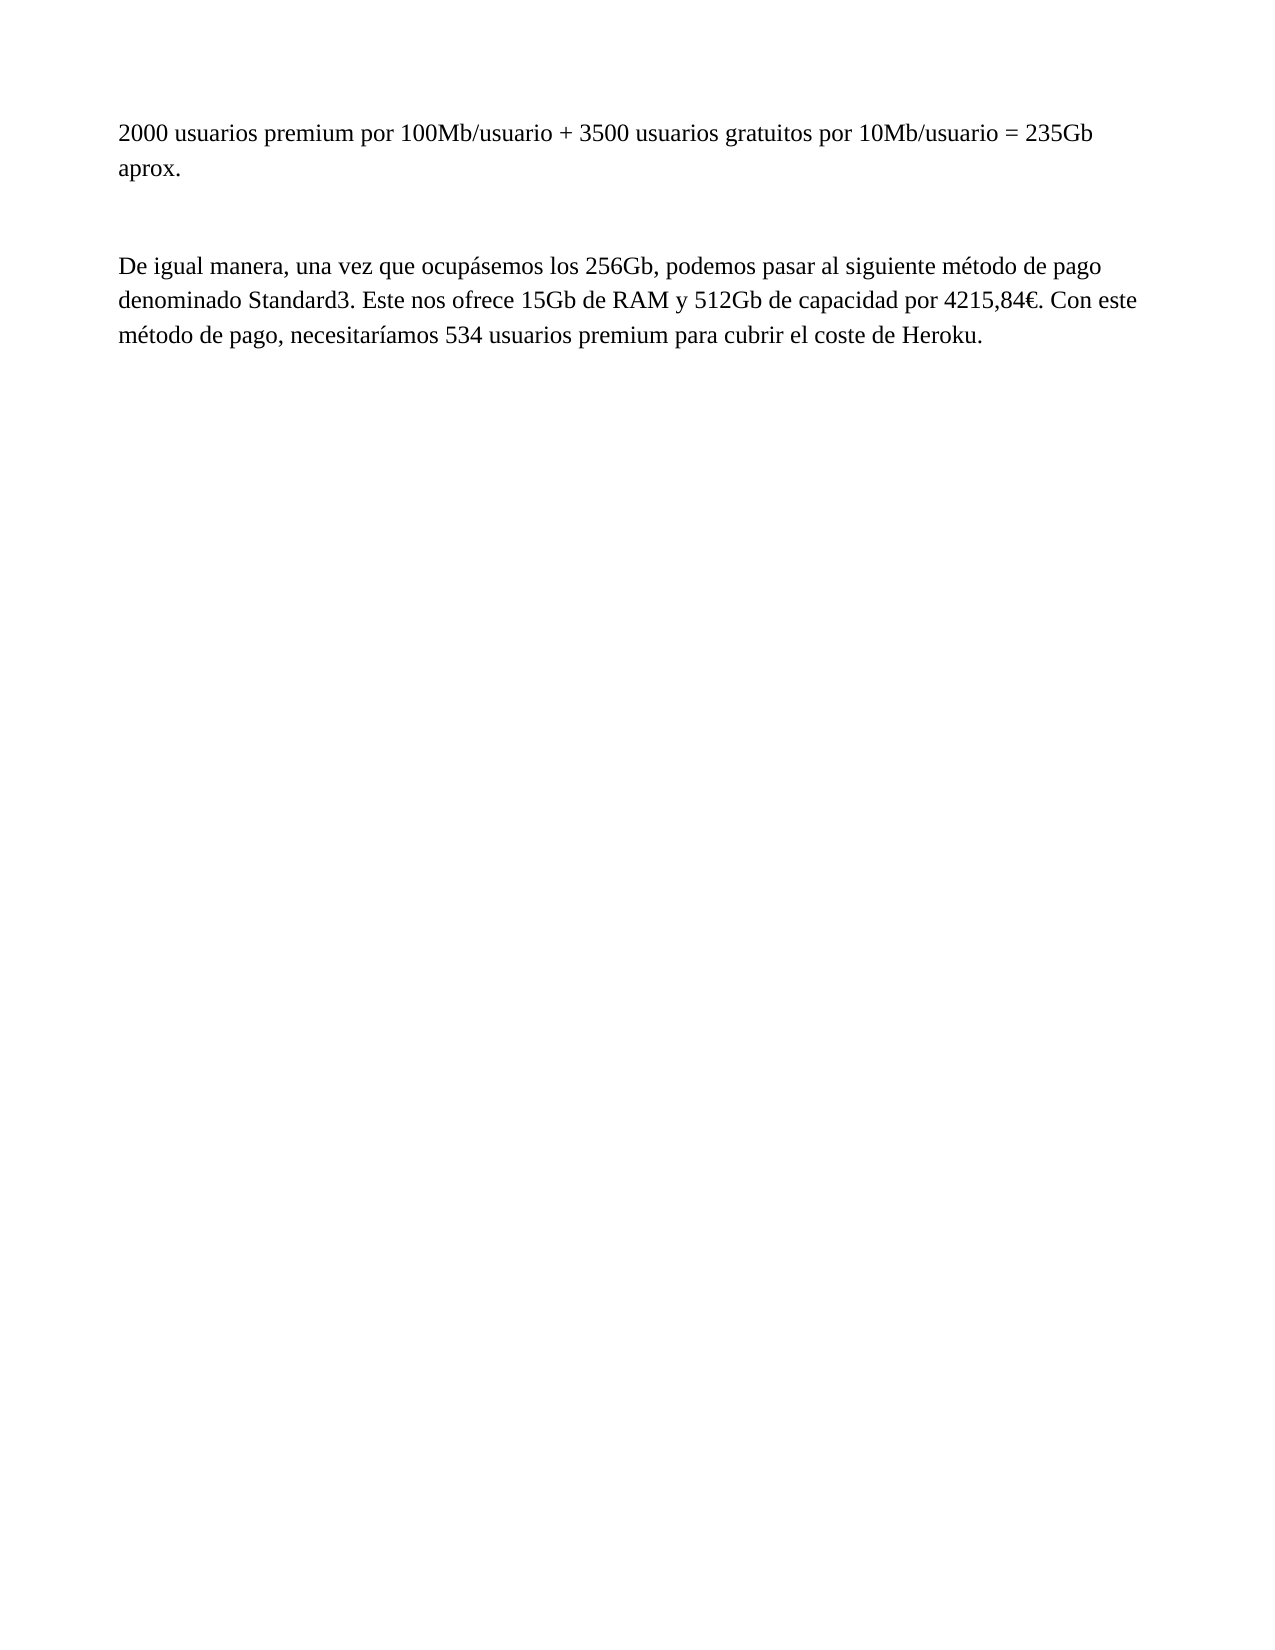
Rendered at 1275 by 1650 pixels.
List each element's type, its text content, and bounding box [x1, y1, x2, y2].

text De igual manera, una vez que ocupásemos los 256Gb, podemos pasar al siguiente método de pago denominado Standard3. Este nos ofrece 15Gb de RAM y 512Gb de capacidad por 4215,84€. Con este método de pago, necesitaríamos 534 usuarios premium para cubrir el coste de Heroku. [118, 251, 1157, 348]
text 2000 usuarios premium por 100Mb/usuario + 3500 usuarios gratuitos por 10Mb/usuario = 235Gb aprox. [118, 118, 1157, 181]
